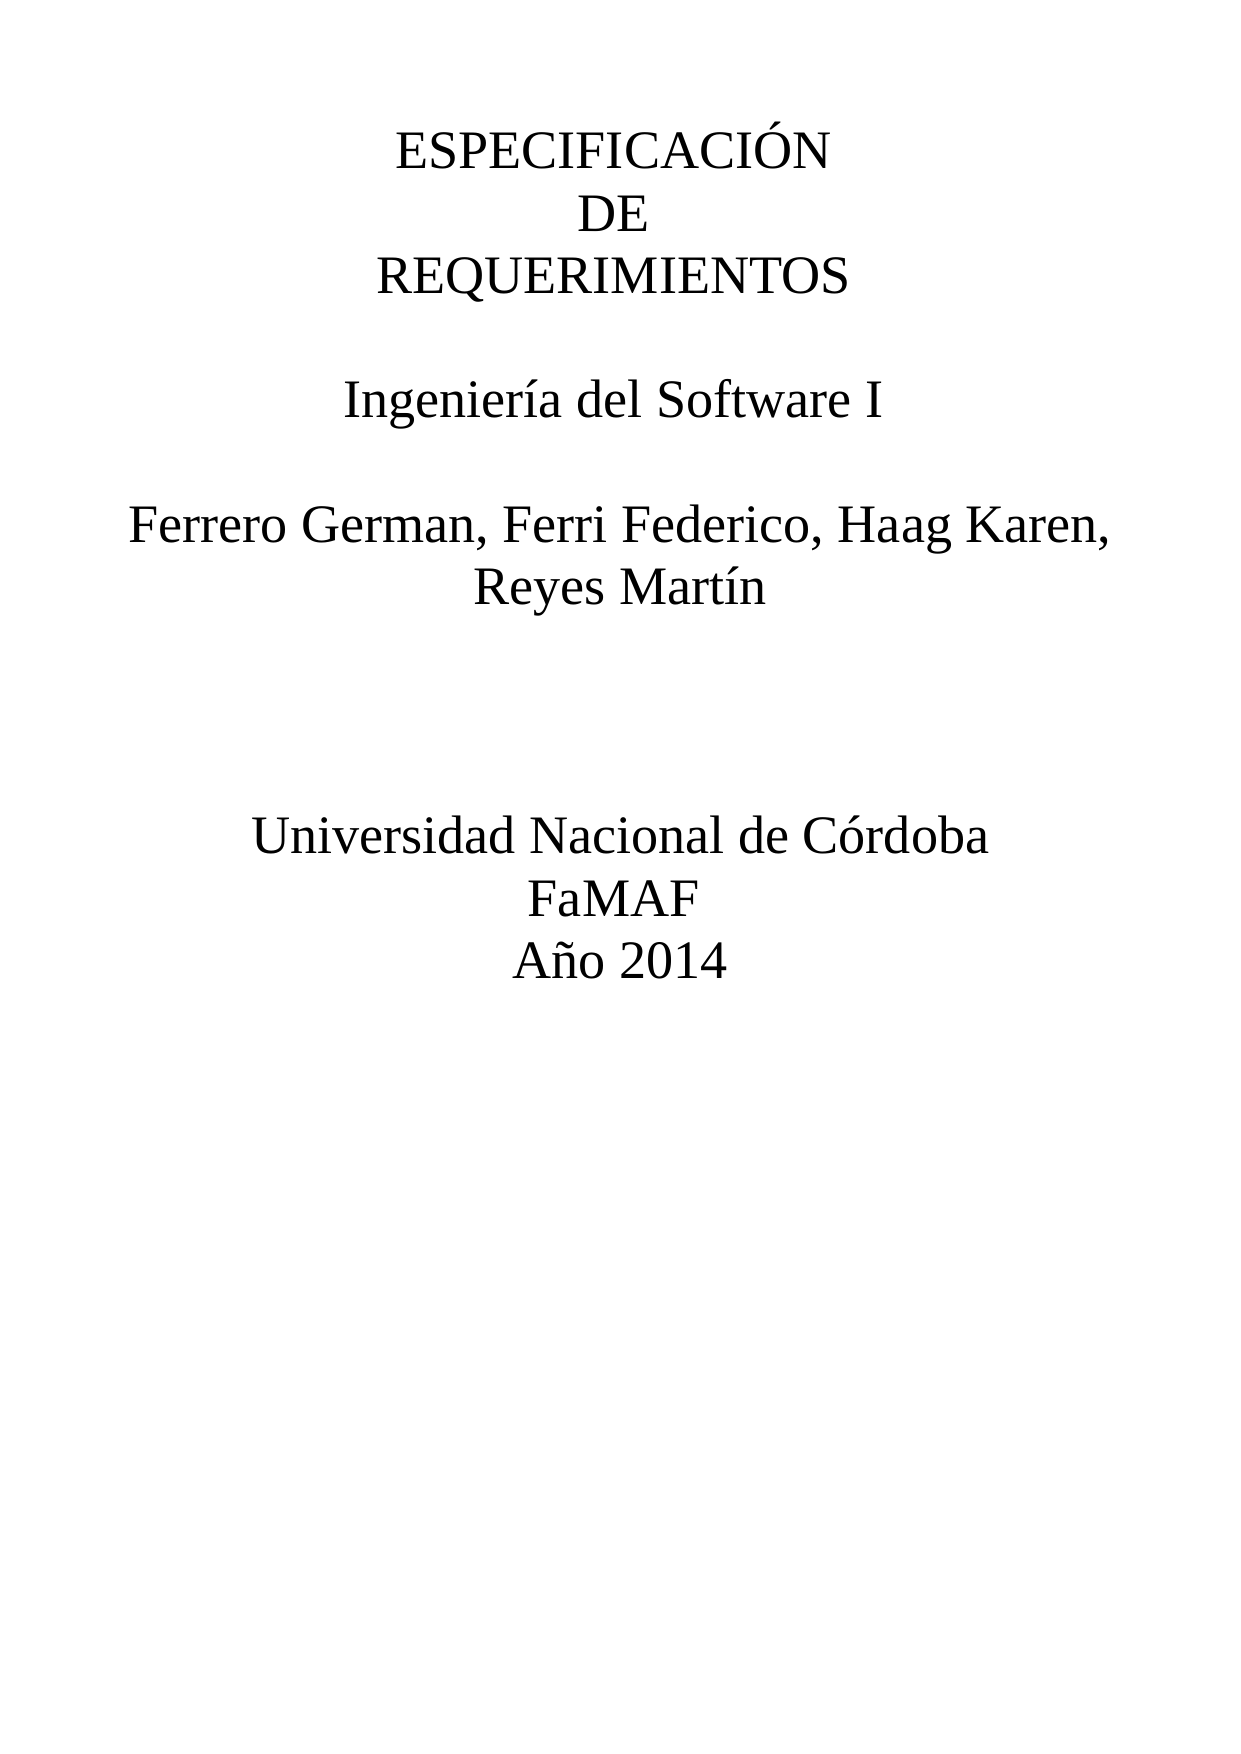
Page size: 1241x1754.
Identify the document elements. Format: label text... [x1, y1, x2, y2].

text Año 2014 [118, 928, 1122, 990]
text Universidad Nacional de Córdoba [118, 803, 1122, 866]
text REQUERIMIENTOS [118, 243, 1122, 305]
text ESPECIFICACIÓN [118, 118, 1122, 180]
text DE [118, 180, 1122, 243]
text Ferrero German, Ferri Federico, Haag Karen, Reyes Martín [118, 492, 1122, 616]
text Ingeniería del Software I [118, 367, 1122, 429]
text FaMAF [118, 866, 1122, 928]
